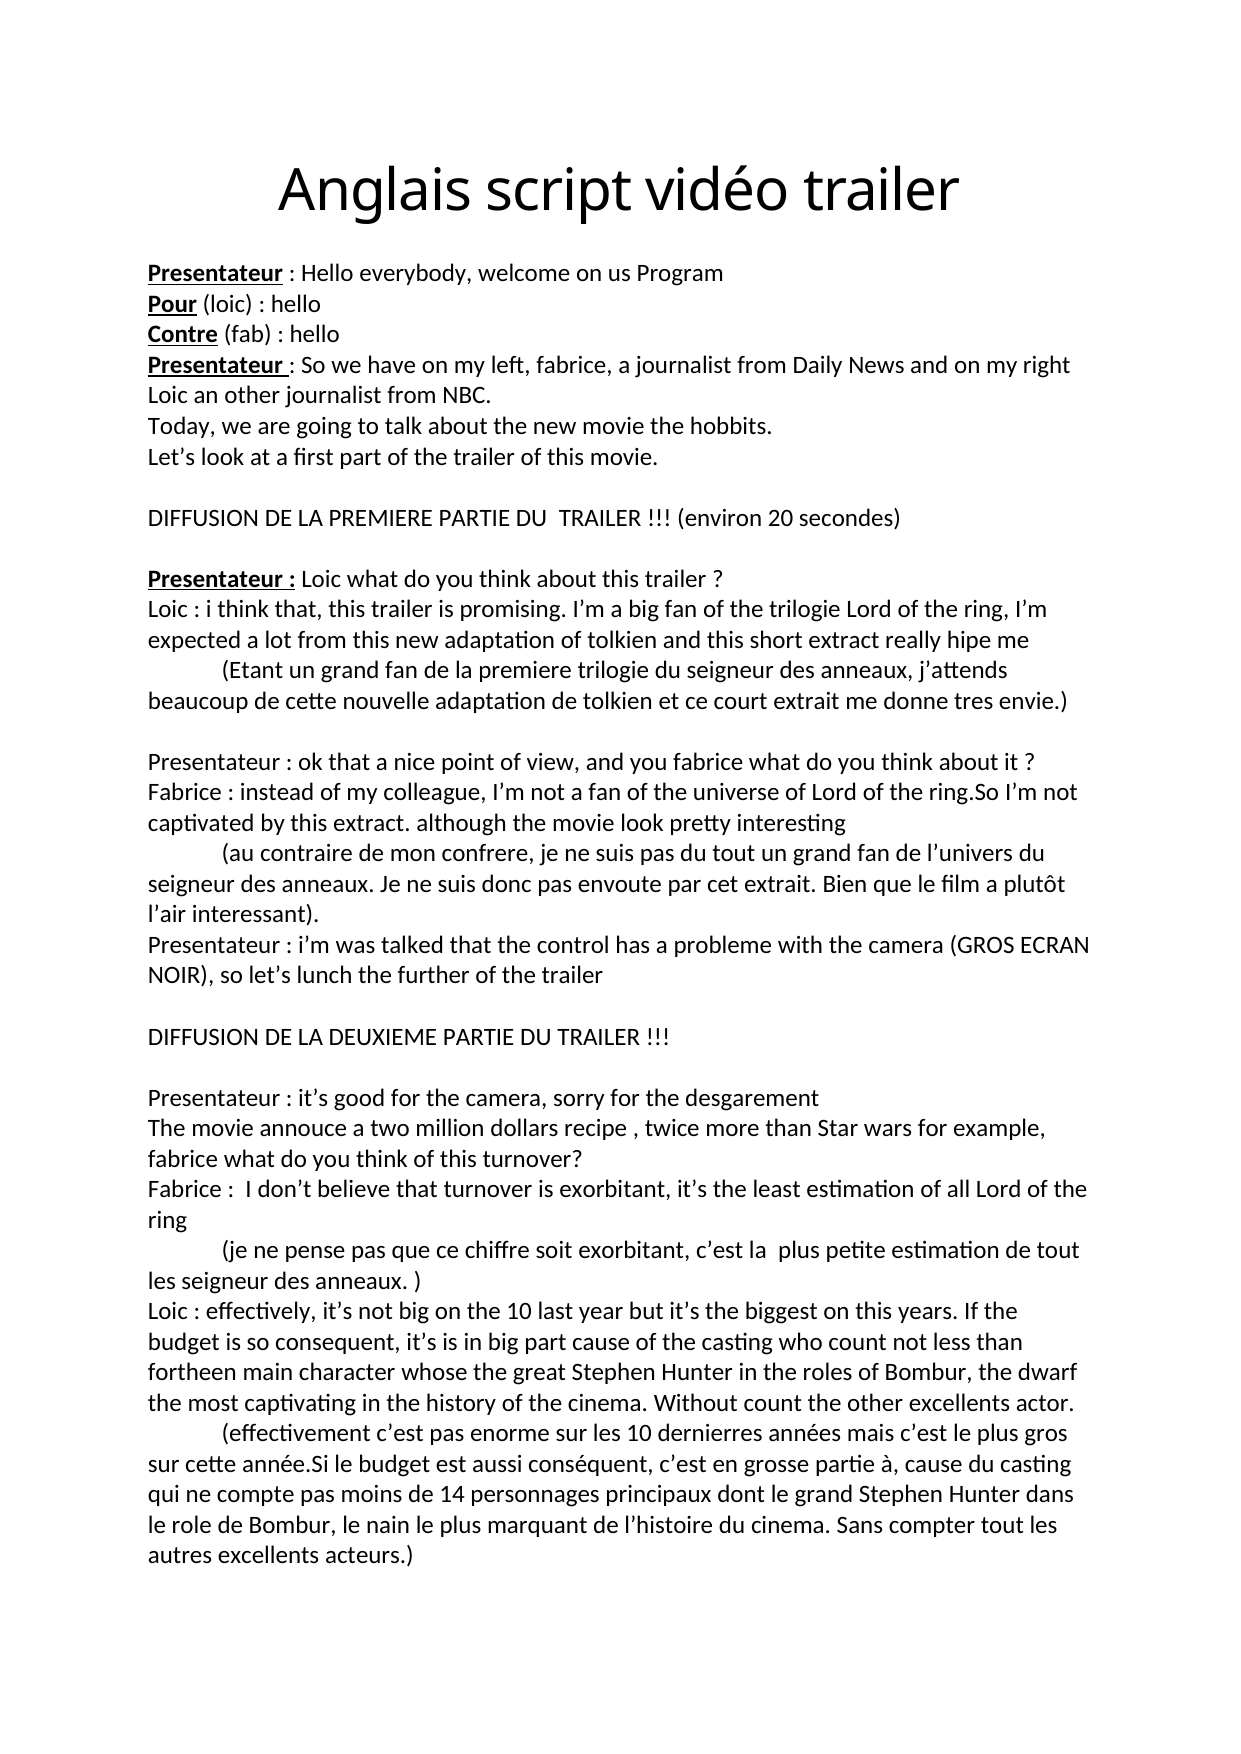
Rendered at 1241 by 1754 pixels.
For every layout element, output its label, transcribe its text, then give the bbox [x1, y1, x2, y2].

text Presentateur : ok that a nice point of view, and you fabrice what do you think about it ? [148, 746, 1093, 776]
text Loic : i think that, this trailer is promising. I’m a big fan of the trilogie Lord of the ring, I’m [148, 593, 1093, 624]
text DIFFUSION DE LA PREMIERE PARTIE DU TRAILER !!! (environ 20 secondes) [148, 502, 1093, 532]
text (Etant un grand fan de la premiere trilogie du seigneur des anneaux, j’attends beaucoup de cette nouvelle adaptation de tolkien et ce court extrait me donne tres envie.) [148, 654, 1093, 715]
text Contre (fab) : hello [148, 319, 1093, 349]
text Presentateur : So we have on my left, fabrice, a journalist from Daily News and on my right Loic an other journalist from NBC. [148, 349, 1093, 410]
text Today, we are going to talk about the new movie the hobbits. [148, 410, 1093, 441]
text Fabrice : I don’t believe that turnover is exorbitant, it’s the least estimation of all Lord of the ring [148, 1173, 1093, 1234]
text (je ne pense pas que ce chiffre soit exorbitant, c’est la plus petite estimation de tout les seigneur des anneaux. ) [148, 1234, 1093, 1295]
title Anglais script vidéo trailer [148, 148, 1093, 227]
text (au contraire de mon confrere, je ne suis pas du tout un grand fan de l’univers du seigneur des anneaux. Je ne suis donc pas envoute par cet extrait. Bien que le film a plutôt l’air interessant). [148, 837, 1093, 929]
text (effectivement c’est pas enorme sur les 10 dernierres années mais c’est le plus gros sur cette année.Si le budget est aussi conséquent, c’est en grosse partie à, cause du casting qui ne compte pas moins de 14 personnages principaux dont le grand Stephen Hunter dans le role de Bombur, le nain le plus marquant de l’histoire du cinema. Sans compter tout les autres excellents acteurs.) [148, 1417, 1093, 1570]
text expected a lot from this new adaptation of tolkien and this short extract really hipe me [148, 624, 1093, 654]
text Pour (loic) : hello [148, 288, 1093, 319]
text Fabrice : instead of my colleague, I’m not a fan of the universe of Lord of the ring.So I’m not captivated by this extract. although the movie look pretty interesting [148, 776, 1093, 837]
text Presentateur : Hello everybody, welcome on us Program [148, 258, 1093, 288]
text Presentateur : i’m was talked that the control has a probleme with the camera (GROS ECRAN NOIR), so let’s lunch the further of the trailer [148, 929, 1093, 990]
text Presentateur : it’s good for the camera, sorry for the desgarement [148, 1082, 1093, 1112]
text The movie annouce a two million dollars recipe , twice more than Star wars for example, fabrice what do you think of this turnover? [148, 1112, 1093, 1173]
text DIFFUSION DE LA DEUXIEME PARTIE DU TRAILER !!! [148, 1021, 1093, 1051]
text Let’s look at a first part of the trailer of this movie. [148, 441, 1093, 471]
text Loic : effectively, it’s not big on the 10 last year but it’s the biggest on this years. If the budget is so consequent, it’s is in big part cause of the casting who count not less than fortheen main character whose the great Stephen Hunter in the roles of Bombur, the dwarf the most captivating in the history of the cinema. Without count the other excellents actor. [148, 1295, 1093, 1417]
text Presentateur : Loic what do you think about this trailer ? [148, 563, 1093, 593]
